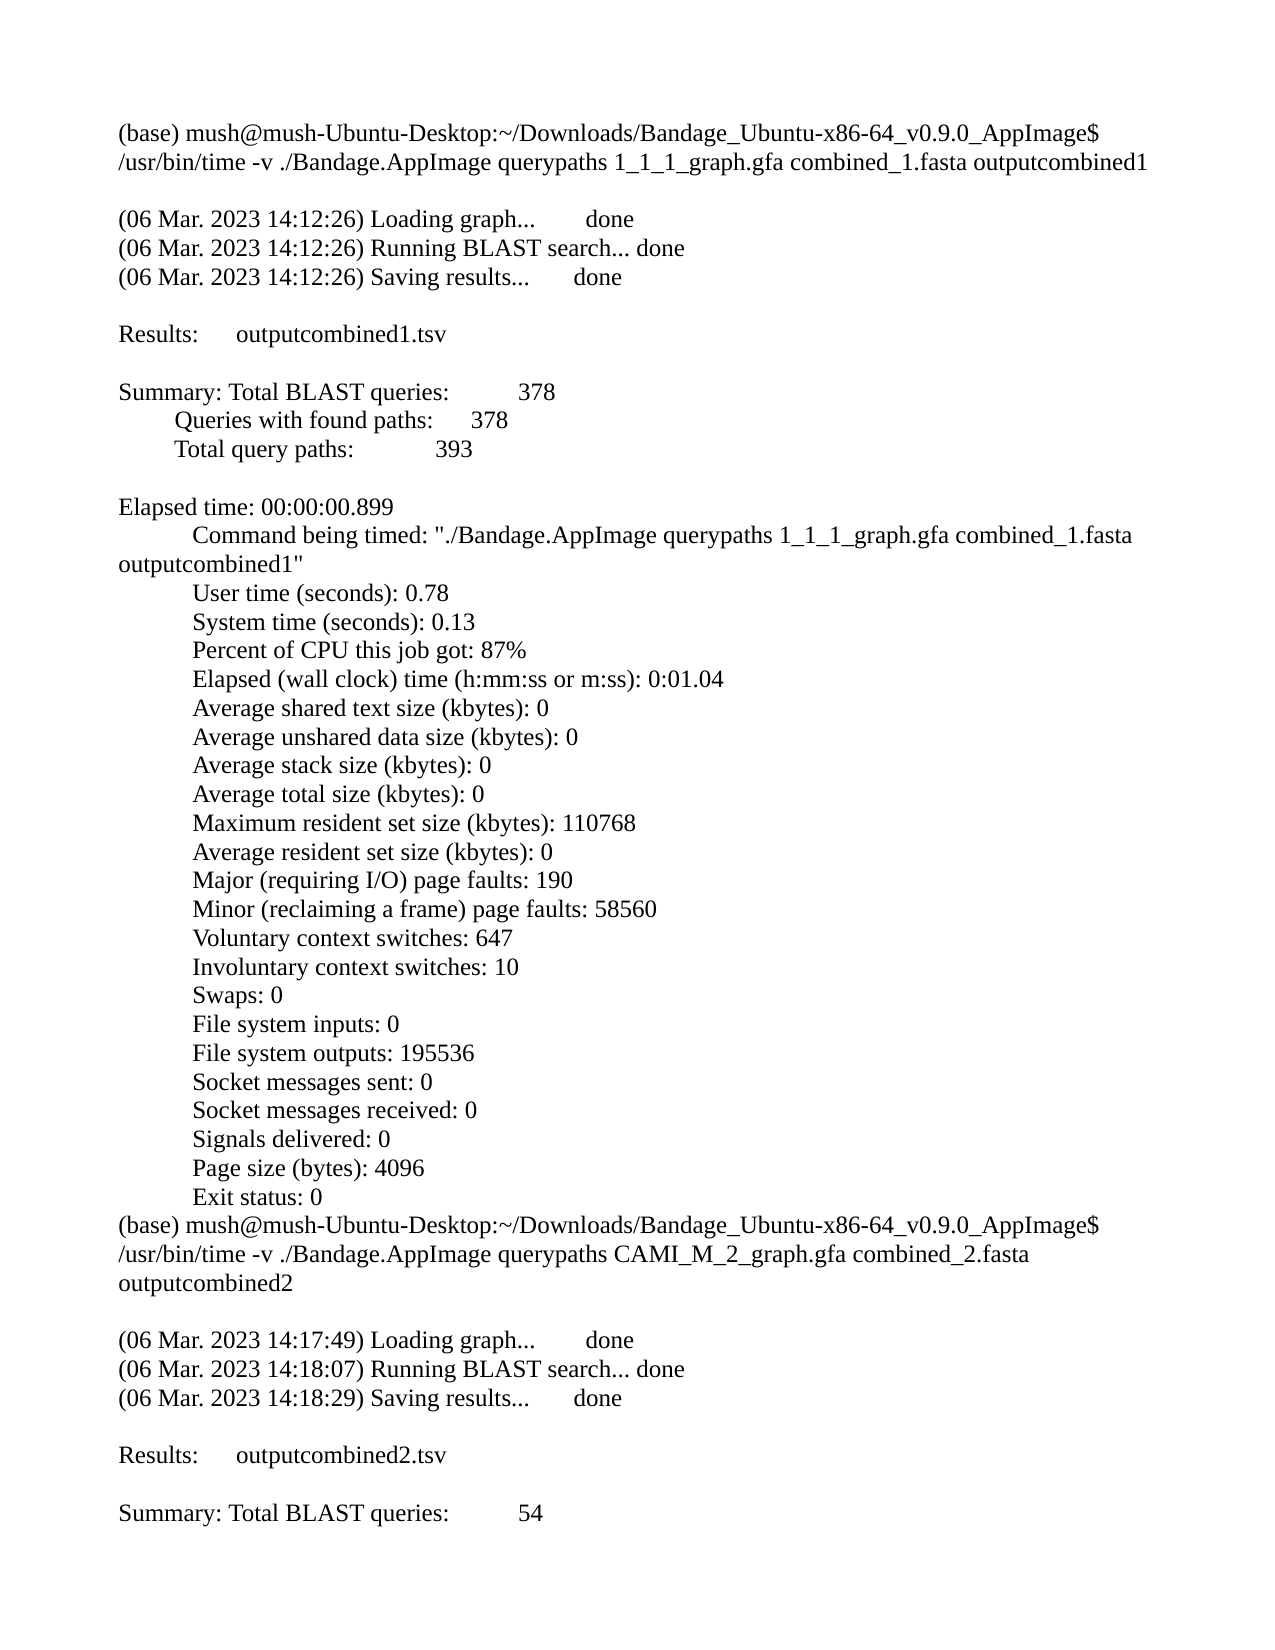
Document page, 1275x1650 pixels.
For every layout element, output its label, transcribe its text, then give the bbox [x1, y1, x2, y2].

text File system inputs: 0 [118, 1009, 1157, 1038]
text (06 Mar. 2023 14:12:26) Loading graph... done [118, 204, 1157, 233]
text (06 Mar. 2023 14:12:26) Running BLAST search... done [118, 233, 1157, 262]
text Signals delivered: 0 [118, 1124, 1157, 1153]
text Summary: Total BLAST queries: 54 [118, 1498, 1157, 1527]
text Page size (bytes): 4096 [118, 1153, 1157, 1182]
text Average shared text size (kbytes): 0 [118, 693, 1157, 722]
text Minor (reclaiming a frame) page faults: 58560 [118, 894, 1157, 923]
text Summary: Total BLAST queries: 378 [118, 377, 1157, 406]
text Socket messages received: 0 [118, 1096, 1157, 1124]
text (06 Mar. 2023 14:18:29) Saving results... done [118, 1383, 1157, 1412]
text (base) mush@mush-Ubuntu-Desktop:~/Downloads/Bandage_Ubuntu-x86-64_v0.9.0_AppImage$ /usr/bin/time -v ./Bandage.AppImage querypaths 1_1_1_graph.gfa combined_1.fasta outputcombined1 [118, 118, 1157, 176]
text Queries with found paths: 378 [118, 406, 1157, 434]
text Total query paths: 393 [118, 434, 1157, 463]
text Swaps: 0 [118, 981, 1157, 1009]
text Percent of CPU this job got: 87% [118, 636, 1157, 664]
text Major (requiring I/O) page faults: 190 [118, 866, 1157, 894]
text System time (seconds): 0.13 [118, 607, 1157, 636]
text Average total size (kbytes): 0 [118, 779, 1157, 808]
text Average resident set size (kbytes): 0 [118, 837, 1157, 866]
text Involuntary context switches: 10 [118, 952, 1157, 981]
text File system outputs: 195536 [118, 1038, 1157, 1067]
text Command being timed: "./Bandage.AppImage querypaths 1_1_1_graph.gfa combined_1.fasta outputcombined1" [118, 521, 1157, 578]
text Average stack size (kbytes): 0 [118, 751, 1157, 779]
text Socket messages sent: 0 [118, 1067, 1157, 1096]
text (06 Mar. 2023 14:12:26) Saving results... done [118, 262, 1157, 291]
text Exit status: 0 [118, 1182, 1157, 1211]
text Results: outputcombined2.tsv [118, 1441, 1157, 1469]
text User time (seconds): 0.78 [118, 578, 1157, 607]
text Voluntary context switches: 647 [118, 923, 1157, 952]
text (base) mush@mush-Ubuntu-Desktop:~/Downloads/Bandage_Ubuntu-x86-64_v0.9.0_AppImage$ /usr/bin/time -v ./Bandage.AppImage querypaths CAMI_M_2_graph.gfa combined_2.fasta outputcombined2 [118, 1211, 1157, 1297]
text Results: outputcombined1.tsv [118, 319, 1157, 348]
text Elapsed (wall clock) time (h:mm:ss or m:ss): 0:01.04 [118, 664, 1157, 693]
text (06 Mar. 2023 14:18:07) Running BLAST search... done [118, 1354, 1157, 1383]
text Average unshared data size (kbytes): 0 [118, 722, 1157, 751]
text Maximum resident set size (kbytes): 110768 [118, 808, 1157, 837]
text Elapsed time: 00:00:00.899 [118, 492, 1157, 521]
text (06 Mar. 2023 14:17:49) Loading graph... done [118, 1326, 1157, 1354]
